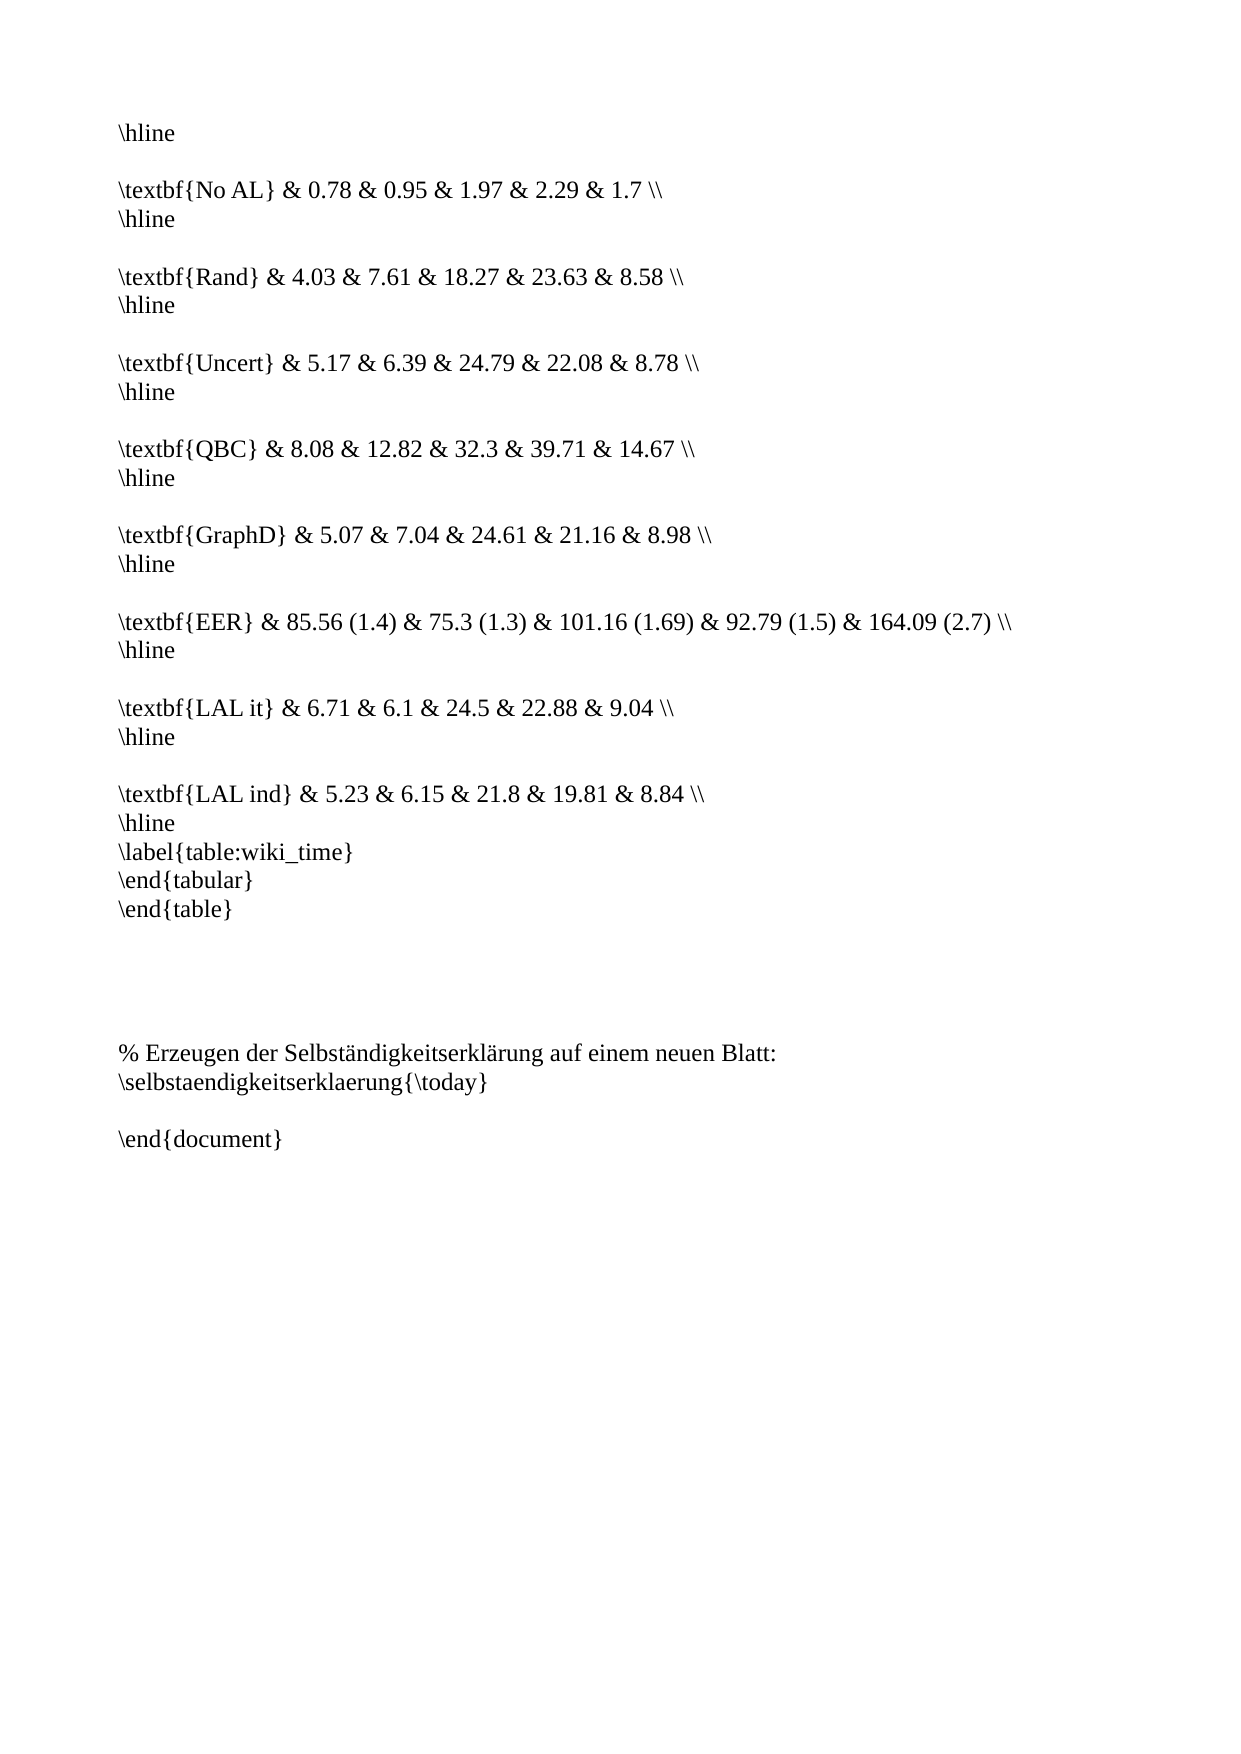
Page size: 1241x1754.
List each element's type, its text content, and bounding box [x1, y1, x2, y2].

text \textbf{GraphD} & 5.07 & 7.04 & 24.61 & 21.16 & 8.98 \\ [118, 521, 1122, 549]
text \selbstaendigkeitserklaerung{\today} [118, 1067, 1122, 1096]
text \hline [118, 118, 1122, 147]
text \hline [118, 204, 1122, 233]
text \end{table} [118, 894, 1122, 923]
text \textbf{LAL ind} & 5.23 & 6.15 & 21.8 & 19.81 & 8.84 \\ [118, 779, 1122, 808]
text \textbf{EER} & 85.56 (1.4) & 75.3 (1.3) & 101.16 (1.69) & 92.79 (1.5) & 164.09 (2.7) \\ [118, 607, 1122, 636]
text \hline [118, 636, 1122, 664]
text \textbf{No AL} & 0.78 & 0.95 & 1.97 & 2.29 & 1.7 \\ [118, 176, 1122, 204]
text \textbf{QBC} & 8.08 & 12.82 & 32.3 & 39.71 & 14.67 \\ [118, 434, 1122, 463]
text \hline [118, 549, 1122, 578]
text % Erzeugen der Selbständigkeitserklärung auf einem neuen Blatt: [118, 1038, 1122, 1067]
text \textbf{LAL it} & 6.71 & 6.1 & 24.5 & 22.88 & 9.04 \\ [118, 693, 1122, 722]
text \end{document} [118, 1124, 1122, 1153]
text \hline [118, 377, 1122, 406]
text \hline [118, 722, 1122, 751]
text \hline [118, 463, 1122, 492]
text \end{tabular} [118, 866, 1122, 894]
text \label{table:wiki_time} [118, 837, 1122, 866]
text \textbf{Rand} & 4.03 & 7.61 & 18.27 & 23.63 & 8.58 \\ [118, 262, 1122, 291]
text \textbf{Uncert} & 5.17 & 6.39 & 24.79 & 22.08 & 8.78 \\ [118, 348, 1122, 377]
text \hline [118, 291, 1122, 319]
text \hline [118, 808, 1122, 837]
